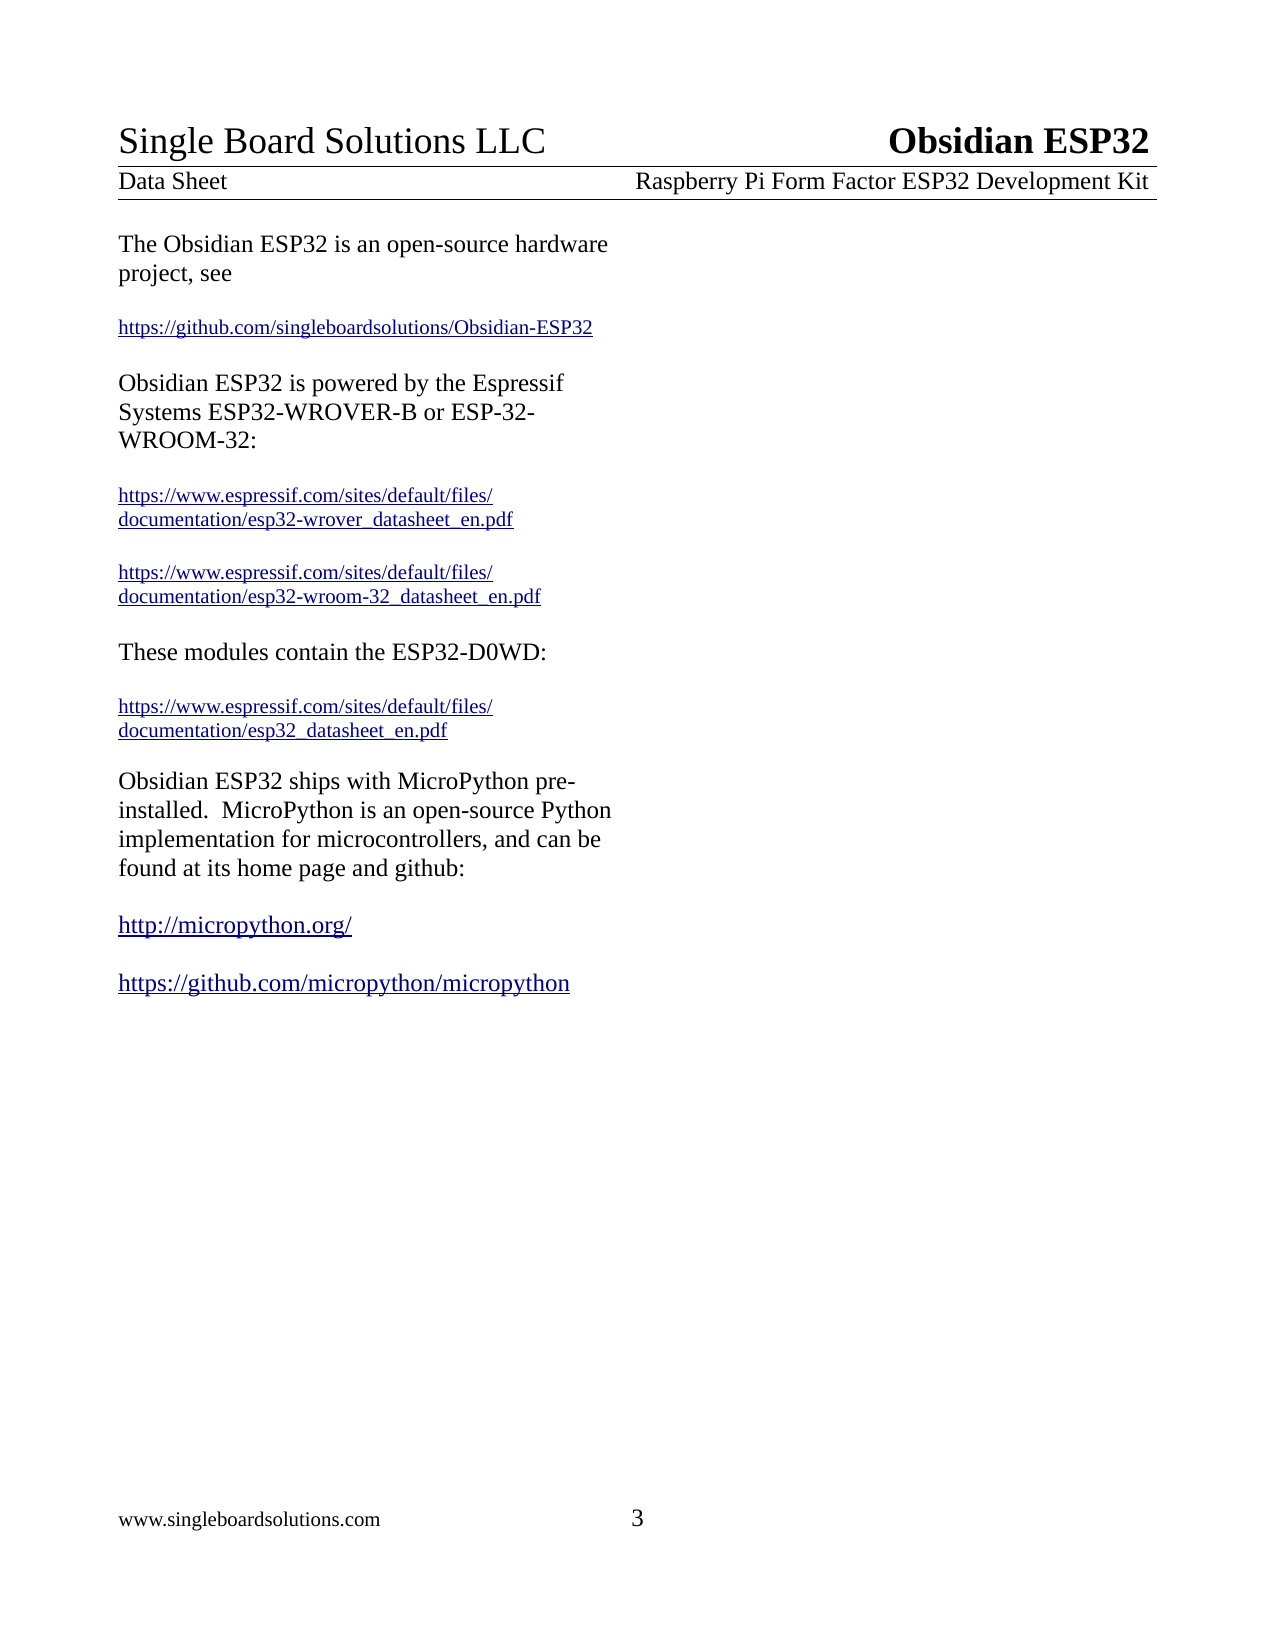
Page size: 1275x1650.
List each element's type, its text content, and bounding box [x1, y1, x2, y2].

text These modules contain the ESP32-D0WD: [118, 637, 622, 666]
text https://github.com/singleboardsolutions/Obsidian-ESP32 [118, 315, 622, 339]
text https://www.espressif.com/sites/default/files/documentation/esp32_datasheet_en.pdf [118, 694, 622, 742]
text https://www.espressif.com/sites/default/files/documentation/esp32-wroom-32_datasheet_en.pdf [118, 560, 622, 608]
text Obsidian ESP32 ships with MicroPython pre-installed. MicroPython is an open-source Python implementation for microcontrollers, and can be found at its home page and github: [118, 766, 622, 881]
text https://www.espressif.com/sites/default/files/documentation/esp32-wrover_datasheet_en.pdf [118, 483, 622, 531]
text Obsidian ESP32 is powered by the Espressif Systems ESP32-WROVER-B or ESP-32-WROOM-32: [118, 368, 622, 454]
text The Obsidian ESP32 is an open-source hardware project, see [118, 229, 622, 286]
text http://micropython.org/ [118, 910, 622, 939]
text https://github.com/micropython/micropython [118, 968, 622, 996]
